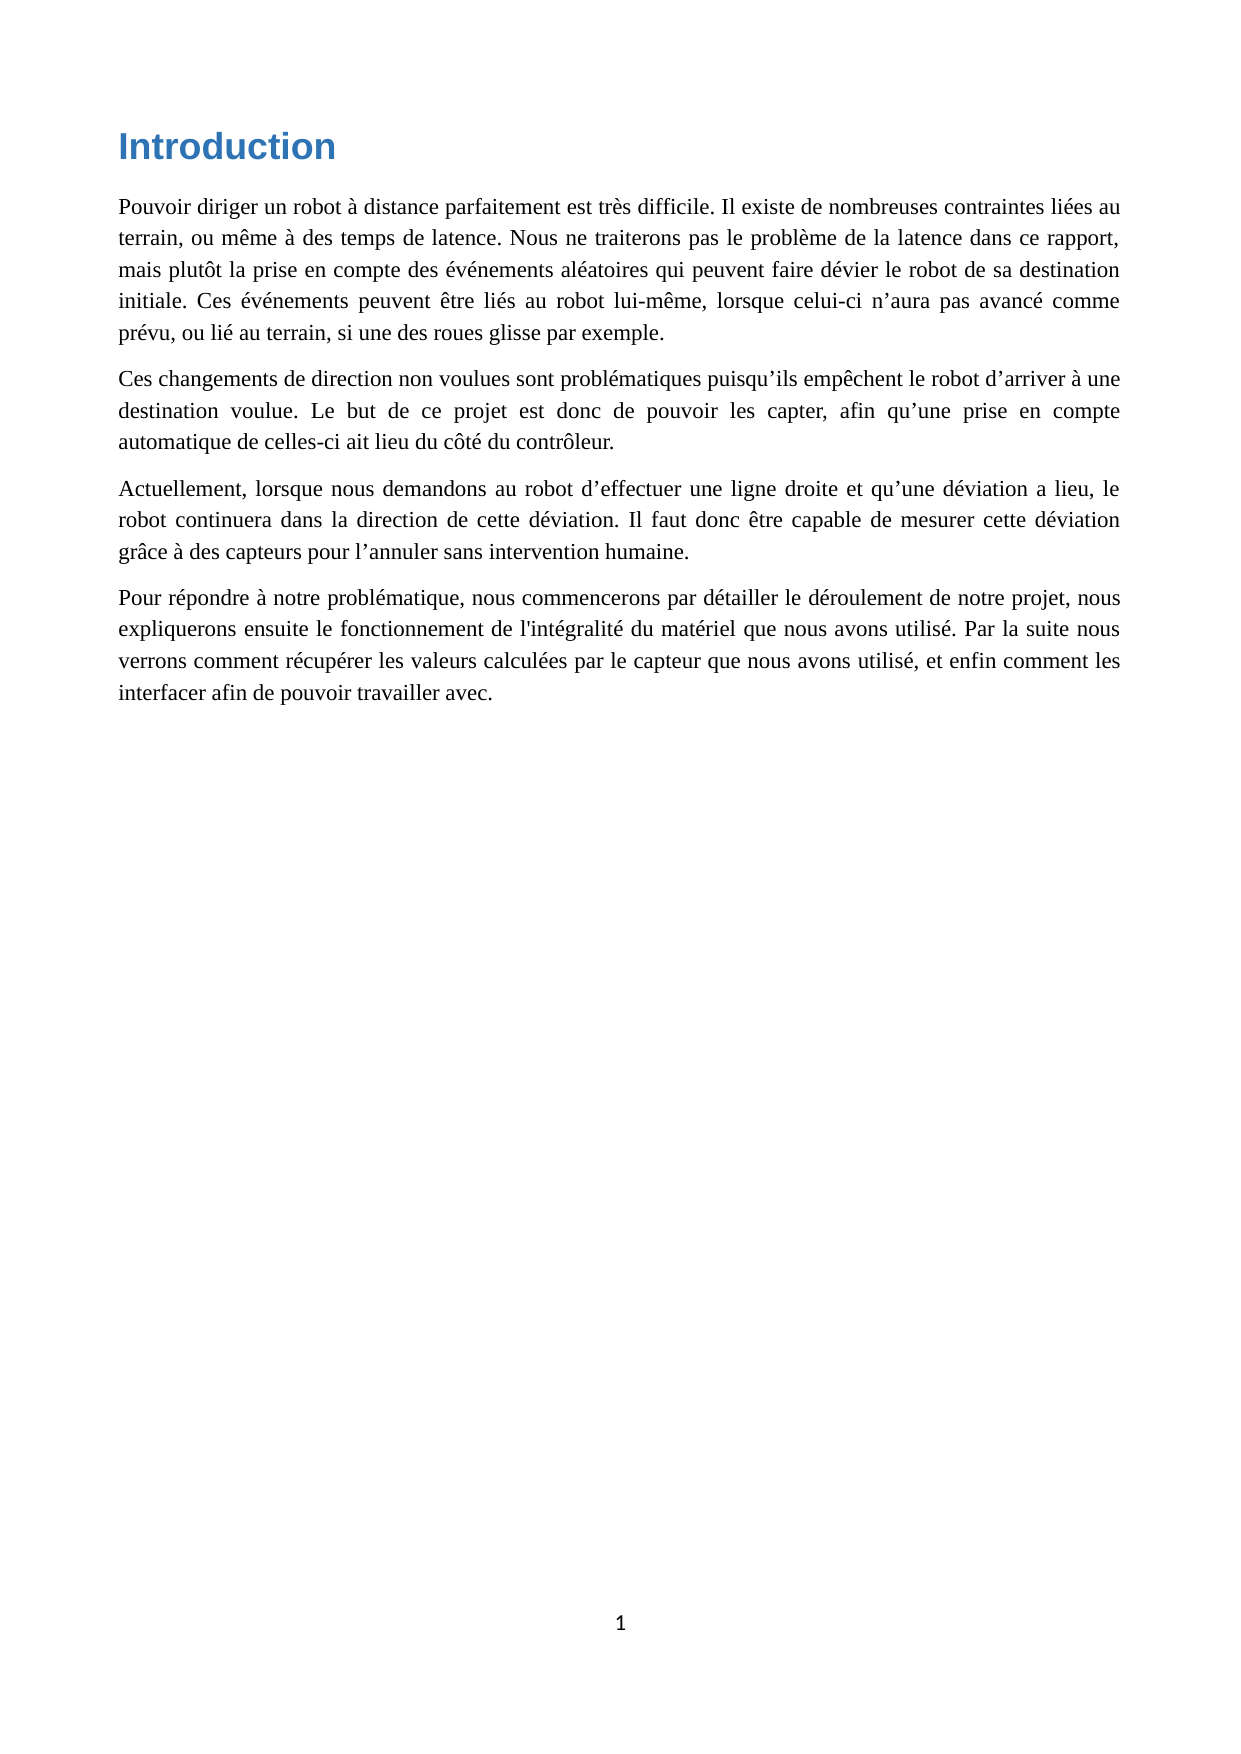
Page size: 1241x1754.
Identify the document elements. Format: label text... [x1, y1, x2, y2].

text Pour répondre à notre problématique, nous commencerons par détailler le déroulement de notre projet, nous expliquerons ensuite le fonctionnement de l'intégralité du matériel que nous avons utilisé. Par la suite nous verrons comment récupérer les valeurs calculées par le capteur que nous avons utilisé, et enfin comment les interfacer afin de pouvoir travailler avec. [118, 584, 1122, 705]
text Actuellement, lorsque nous demandons au robot d’effectuer une ligne droite et qu’une déviation a lieu, le robot continuera dans la direction de cette déviation. Il faut donc être capable de mesurer cette déviation grâce à des capteurs pour l’annuler sans intervention humaine. [118, 474, 1122, 564]
text Pouvoir diriger un robot à distance parfaitement est très difficile. Il existe de nombreuses contraintes liées au terrain, ou même à des temps de latence. Nous ne traiterons pas le problème de la latence dans ce rapport, mais plutôt la prise en compte des événements aléatoires qui peuvent faire dévier le robot de sa destination initiale. Ces événements peuvent être liés au robot lui-même, lorsque celui-ci n’aura pas avancé comme prévu, ou lié au terrain, si une des roues glisse par exemple. [118, 193, 1122, 346]
text Introduction [118, 124, 1122, 167]
text Ces changements de direction non voulues sont problématiques puisqu’ils empêchent le robot d’arriver à une destination voulue. Le but de ce projet est donc de pouvoir les capter, afin qu’une prise en compte automatique de celles-ci ait lieu du côté du contrôleur. [118, 365, 1122, 455]
